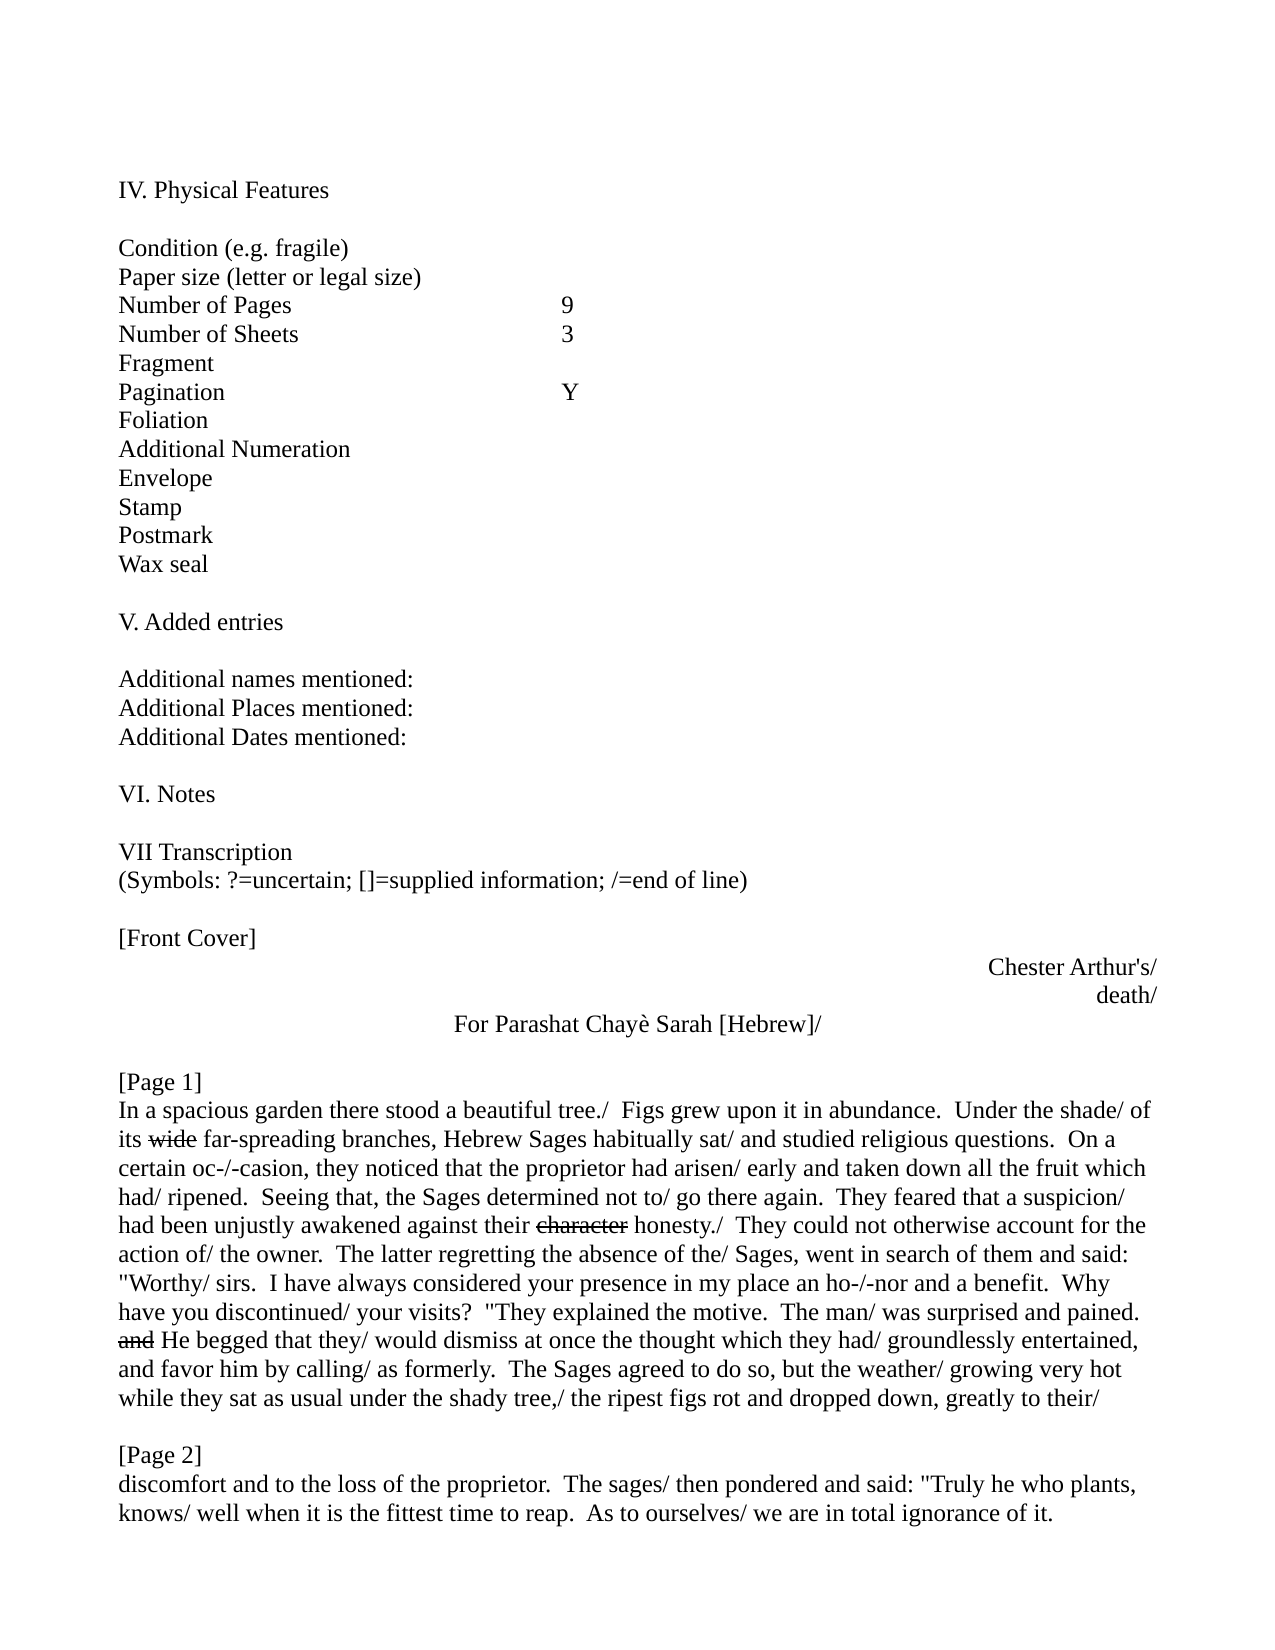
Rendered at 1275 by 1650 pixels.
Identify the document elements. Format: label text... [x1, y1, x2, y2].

text Foliation [118, 406, 1157, 434]
text Condition (e.g. fragile) [118, 233, 1157, 262]
text IV. Physical Features [118, 176, 1157, 204]
text [Front Cover] [118, 923, 1157, 952]
text Chester Arthur's/ [118, 952, 1157, 981]
text death/ [118, 981, 1157, 1009]
text [Page 1] [118, 1067, 1157, 1096]
text Additional Places mentioned: [118, 693, 1157, 722]
text For Parashat Chayè Sarah [Hebrew]/ [118, 1009, 1157, 1038]
text Fragment [118, 348, 1157, 377]
text Postma rk [118, 521, 1157, 549]
text Additional names mentioned: [118, 664, 1157, 693]
text In a spacious garden there stood a beautiful tree./ Figs grew upon it in abundance. Under the shade/ of its wide far-spreading branches, Hebrew Sages habitually sat/ and studied religious questions. On a certain oc-/-casion, they noticed that the proprietor had arisen/ early and taken down all the fruit which had/ ripened. Seeing that, the Sages determined not to/ go there again. They feared that a suspicion/ had been unjustly awakened against their character honesty./ They could not otherwise account for the action of/ the owner. The latter regretting the absence of the/ Sages, went in search of them and said: "Worthy/ sirs. I have always considered your presence in my place an ho-/-nor and a benefit. Why have you discontinued/ your visits? "They explained the motive. The man/ was surprised and pained. and He begged that they/ would dismiss at once the thought which they had/ groundlessly entertained, and favor him by calling/ as formerly. The Sages agreed to do so, but the weather/ growing very hot while they sat as usual under the shady tree,/ the ripest figs rot and dropped down, greatly to their/ [118, 1096, 1157, 1412]
text [Page 2] [118, 1441, 1157, 1469]
text Number of Sheets 3 [118, 319, 1157, 348]
text VI. Notes [118, 779, 1157, 808]
text Additional Dates mentioned: [118, 722, 1157, 751]
text Additional Numeration [118, 434, 1157, 463]
text Stamp [118, 492, 1157, 521]
text Envelope [118, 463, 1157, 492]
text Paper size (letter or legal size) [118, 262, 1157, 291]
text (Symbols: ?=uncertain; []=supplied information; /=end of line) [118, 866, 1157, 894]
text V. Added entries [118, 607, 1157, 636]
text Pagination Y [118, 377, 1157, 406]
text Wax seal [118, 549, 1157, 578]
text discomfort and to the loss of the proprietor. The sages/ then pondered and said: "Truly he who plants, knows/ well when it is the fittest time to reap. As to ourselves/ we are in total ignorance of it. [118, 1469, 1157, 1527]
text Number of Pages 9 [118, 291, 1157, 319]
text VII Transcription [118, 837, 1157, 866]
